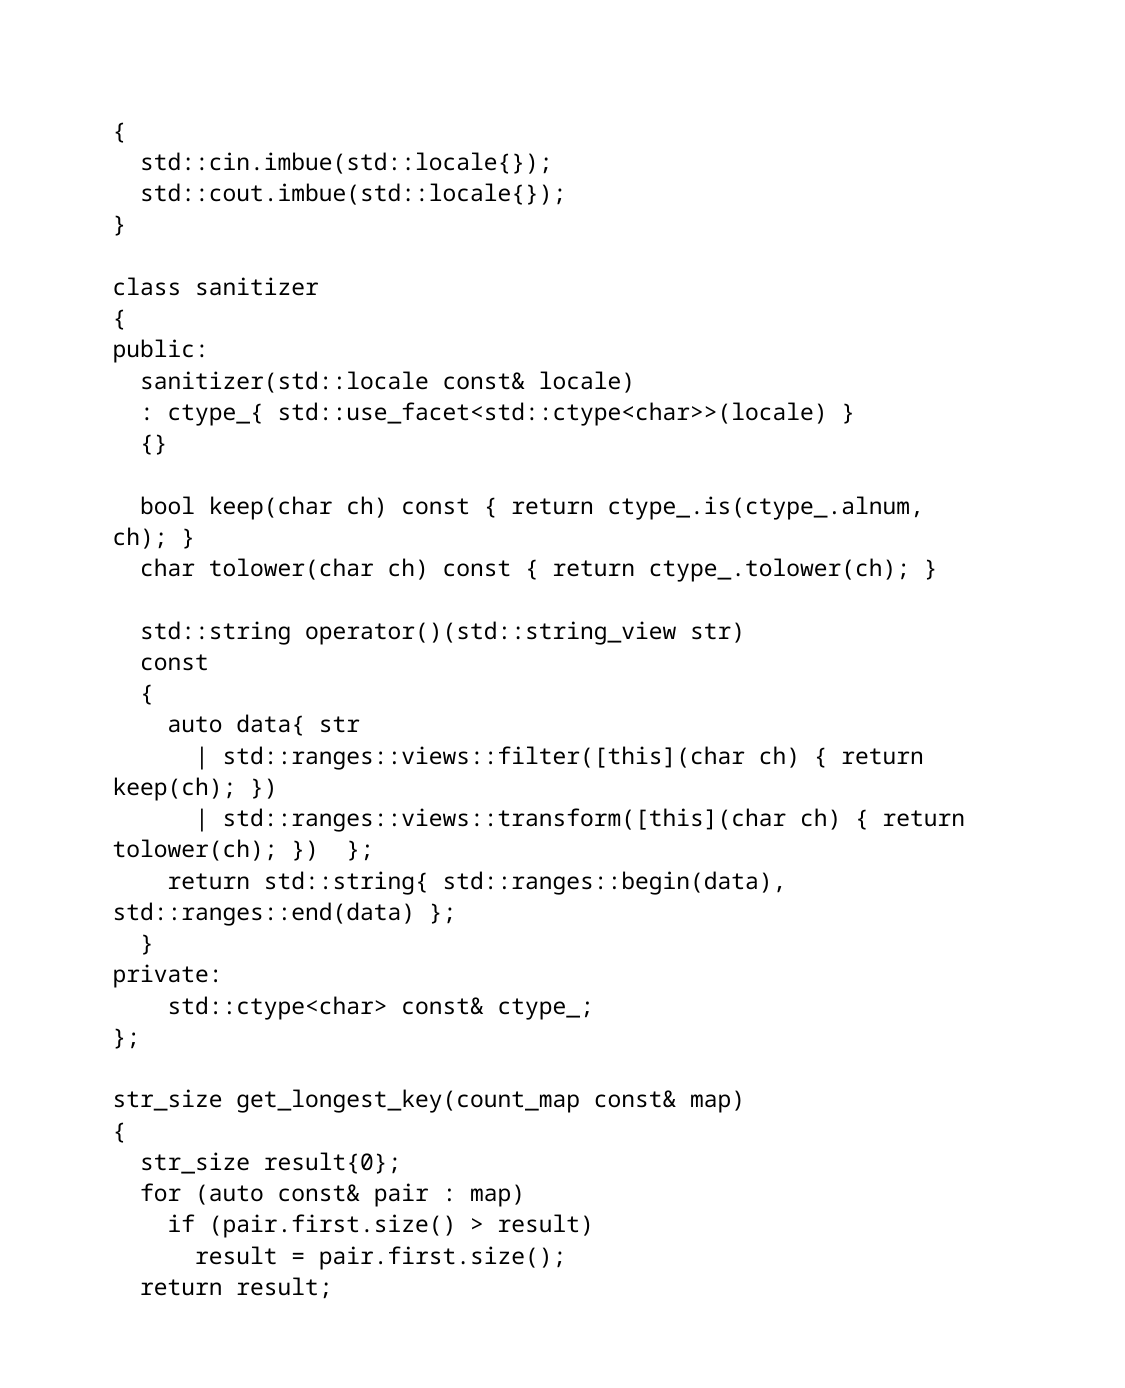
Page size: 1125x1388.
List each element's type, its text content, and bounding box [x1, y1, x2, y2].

text bool keep(char ch) const { return ctype_.is(ctype_.alnum, ch); } [112, 490, 1012, 552]
text { [112, 677, 1012, 708]
text str_size result{0}; [112, 1146, 1012, 1177]
text const [112, 646, 1012, 677]
text : ctype_{ std::use_facet<std::ctype<char>>(locale) } [112, 396, 1012, 427]
text auto data{ str [112, 708, 1012, 740]
text }; [112, 1021, 1012, 1052]
text sanitizer(std::locale const& locale) [112, 365, 1012, 396]
text { [112, 115, 1012, 146]
text private: [112, 958, 1012, 990]
text { [112, 302, 1012, 333]
text } [112, 208, 1012, 240]
text if (pair.first.size() > result) [112, 1208, 1012, 1240]
text class sanitizer [112, 271, 1012, 302]
text | std::ranges::views::filter([this](char ch) { return keep(ch); }) [112, 740, 1012, 802]
text char tolower(char ch) const { return ctype_.tolower(ch); } [112, 552, 1012, 583]
text str_size get_longest_key(count_map const& map) [112, 1083, 1012, 1115]
text for (auto const& pair : map) [112, 1177, 1012, 1208]
text result = pair.first.size(); [112, 1240, 1012, 1271]
text return std::string{ std::ranges::begin(data), std::ranges::end(data) }; [112, 865, 1012, 927]
text std::string operator()(std::string_view str) [112, 615, 1012, 646]
text public: [112, 333, 1012, 365]
text | std::ranges::views::transform([this](char ch) { return tolower(ch); }) }; [112, 802, 1012, 865]
text { [112, 1115, 1012, 1146]
text {} [112, 427, 1012, 458]
text std::cout.imbue(std::locale{}); [112, 177, 1012, 208]
text std::ctype<char> const& ctype_; [112, 990, 1012, 1021]
text std::cin.imbue(std::locale{}); [112, 146, 1012, 177]
text } [112, 927, 1012, 958]
text return result; [112, 1271, 1012, 1302]
